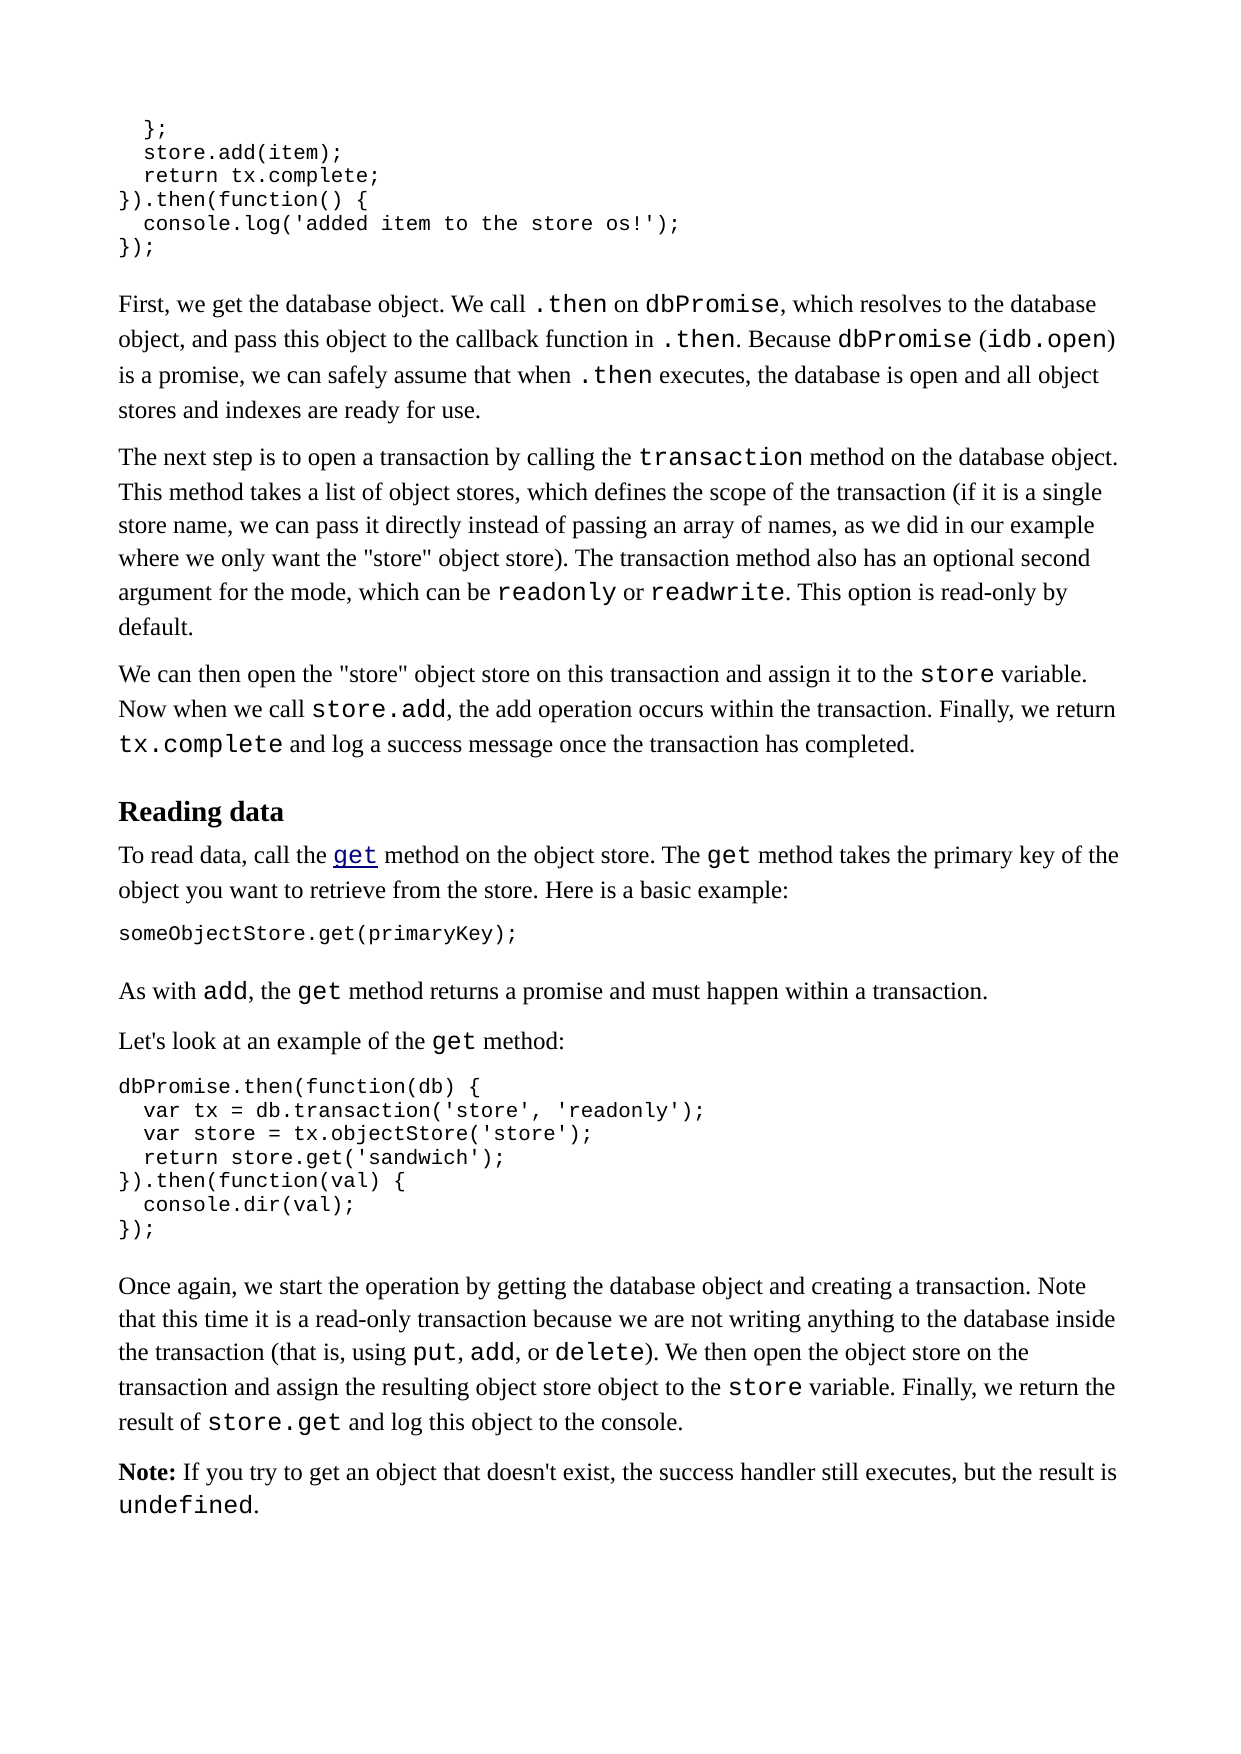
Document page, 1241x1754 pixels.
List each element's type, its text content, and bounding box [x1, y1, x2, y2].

text }).then(function(val) { [118, 1171, 1122, 1194]
text return tx.complete; [118, 165, 1122, 189]
text Note: If you try to get an object that doesn't exist, the success handler still executes, but the result is undefined. [118, 1457, 1122, 1521]
text First, we get the database object. We call .then on dbPromise, which resolves to the database object, and pass this object to the callback function in .then. Because dbPromise (idb.open) is a promise, we can safely assume that when .then executes, the database is open and all object stores and indexes are ready for use. [118, 289, 1122, 423]
text }; [118, 118, 1122, 142]
text }); [118, 236, 1122, 260]
text var tx = db.transaction('store', 'readonly'); [118, 1099, 1122, 1123]
text store.add(item); [118, 142, 1122, 165]
text }); [118, 1218, 1122, 1241]
text someObjectStore.get(primaryKey); [118, 923, 1122, 946]
text }).then(function() { [118, 189, 1122, 213]
text To read data, call the get method on the object store. The get method takes the primary key of the object you want to retrieve from the store. Here is a basic example: [118, 840, 1122, 904]
text Once again, we start the operation by getting the database object and creating a transaction. Note that this time it is a read-only transaction because we are not writing anything to the database inside the transaction (that is, using put, add, or delete). We then open the object store on the transaction and assign the resulting object store object to the store variable. Finally, we return the result of store.get and log this object to the console. [118, 1271, 1122, 1438]
text Let's look at an example of the get method: [118, 1026, 1122, 1057]
text As with add, the get method returns a promise and must happen within a transaction. [118, 976, 1122, 1007]
text console.log('added item to the store os!'); [118, 213, 1122, 236]
text var store = tx.objectStore('store'); [118, 1123, 1122, 1147]
text return store.get('sandwich'); [118, 1147, 1122, 1171]
text We can then open the "store" object store on this transaction and assign it to the store variable. Now when we call store.add, the add operation occurs within the transaction. Finally, we return tx.complete and log a success message once the transaction has completed. [118, 659, 1122, 760]
text dbPromise.then(function(db) { [118, 1076, 1122, 1099]
text console.dir(val); [118, 1194, 1122, 1218]
text The next step is to open a transaction by calling the transaction method on the database object. This method takes a list of object stores, which defines the scope of the transaction (if it is a single store name, we can pass it directly instead of passing an array of names, as we did in our example where we only want the "store" object store). The transaction method also has an optional second argument for the mode, which can be readonly or readwrite. This option is read-only by default. [118, 442, 1122, 640]
subtitle Reading data [118, 794, 1122, 828]
